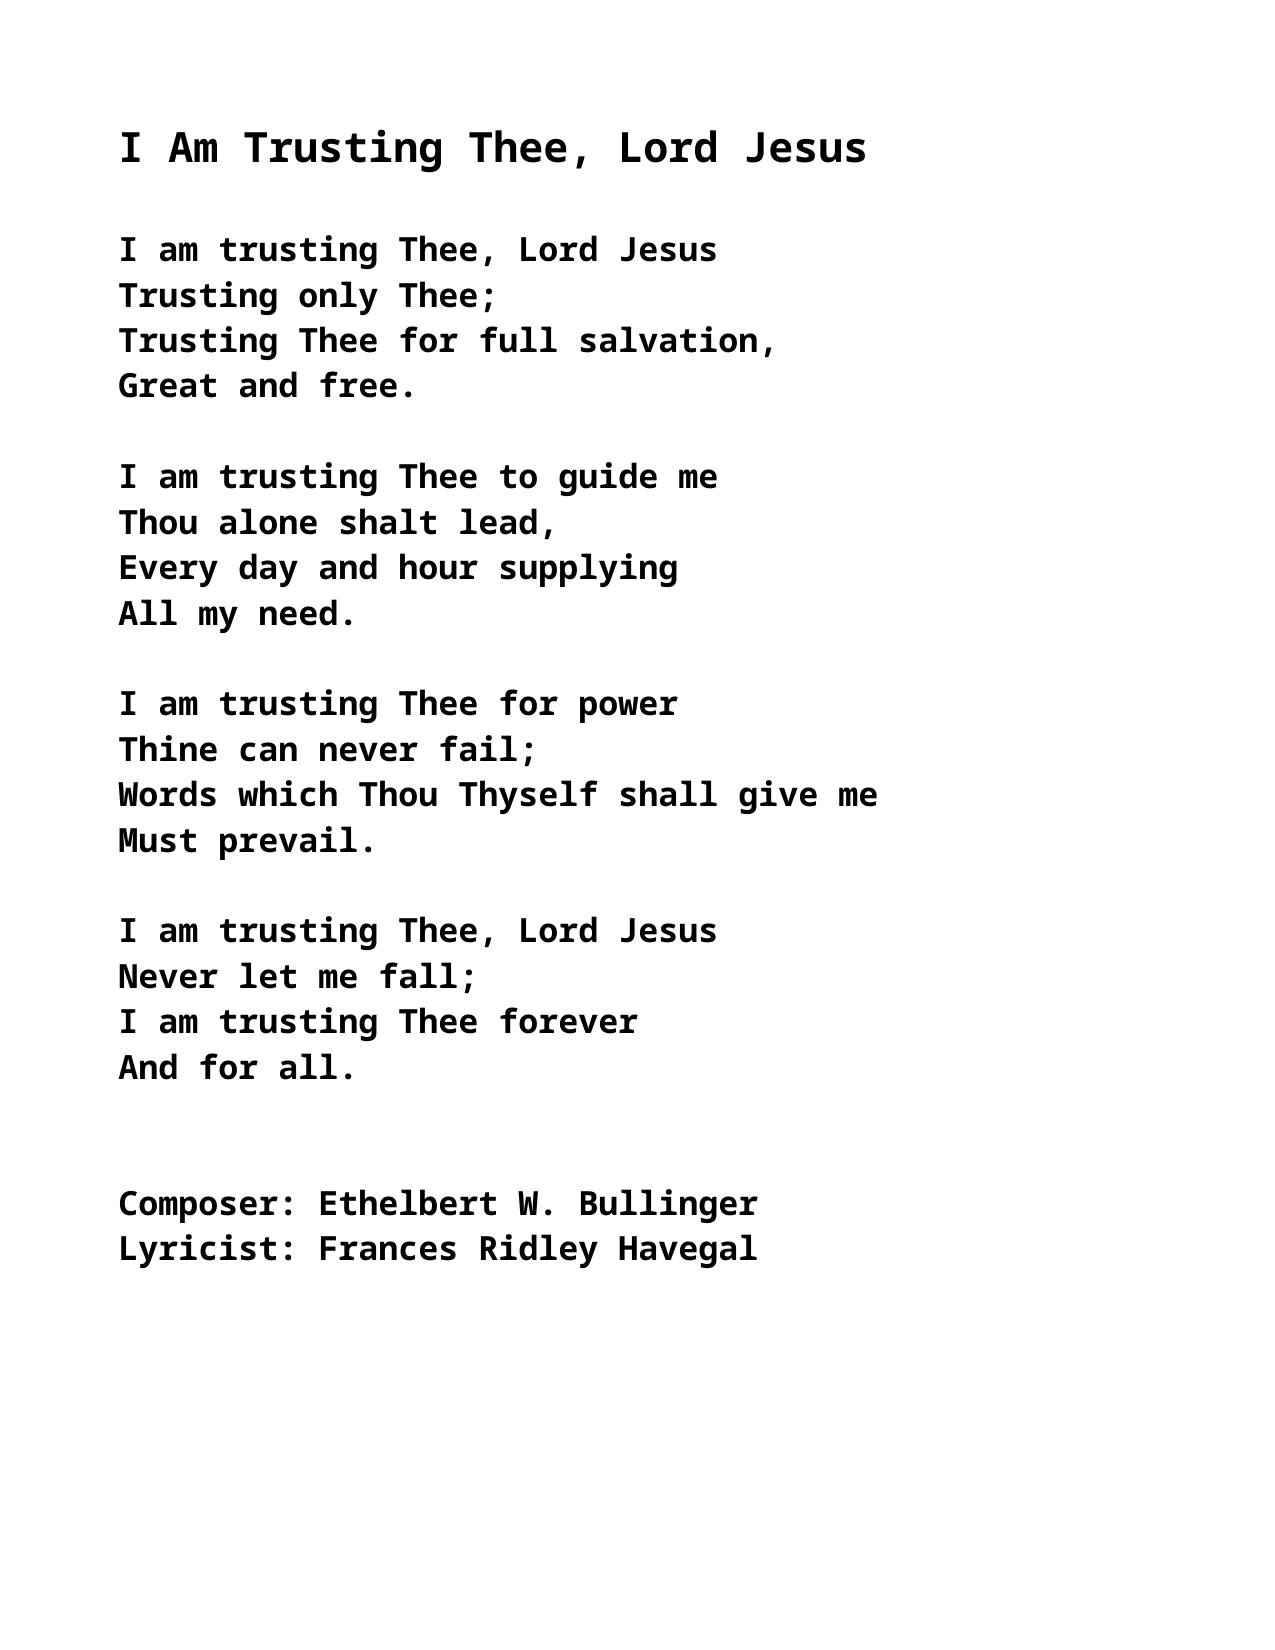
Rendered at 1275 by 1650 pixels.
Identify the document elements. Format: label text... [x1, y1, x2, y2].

text Great and free. [118, 362, 1157, 408]
text Must prevail. [118, 816, 1157, 862]
text Trusting Thee for full salvation, [118, 317, 1157, 362]
text Thou alone shalt lead, [118, 498, 1157, 544]
text I am trusting Thee, Lord Jesus [118, 907, 1157, 953]
text Every day and hour supplying [118, 544, 1157, 589]
text I am trusting Thee, Lord Jesus [118, 226, 1157, 271]
text And for all. [118, 1043, 1157, 1089]
text All my need. [118, 589, 1157, 635]
text I am trusting Thee for power [118, 680, 1157, 726]
text Composer: Ethelbert W. Bullinger [118, 1180, 1157, 1225]
text Thine can never fail; [118, 726, 1157, 771]
text I am trusting Thee to guide me [118, 453, 1157, 498]
text Trusting only Thee; [118, 271, 1157, 317]
text Never let me fall; [118, 953, 1157, 998]
text I Am Trusting Thee, Lord Jesus [118, 118, 1157, 175]
text I am trusting Thee forever [118, 998, 1157, 1043]
text Words which Thou Thyself shall give me [118, 771, 1157, 816]
text Lyricist: Frances Ridley Havegal [118, 1225, 1157, 1271]
